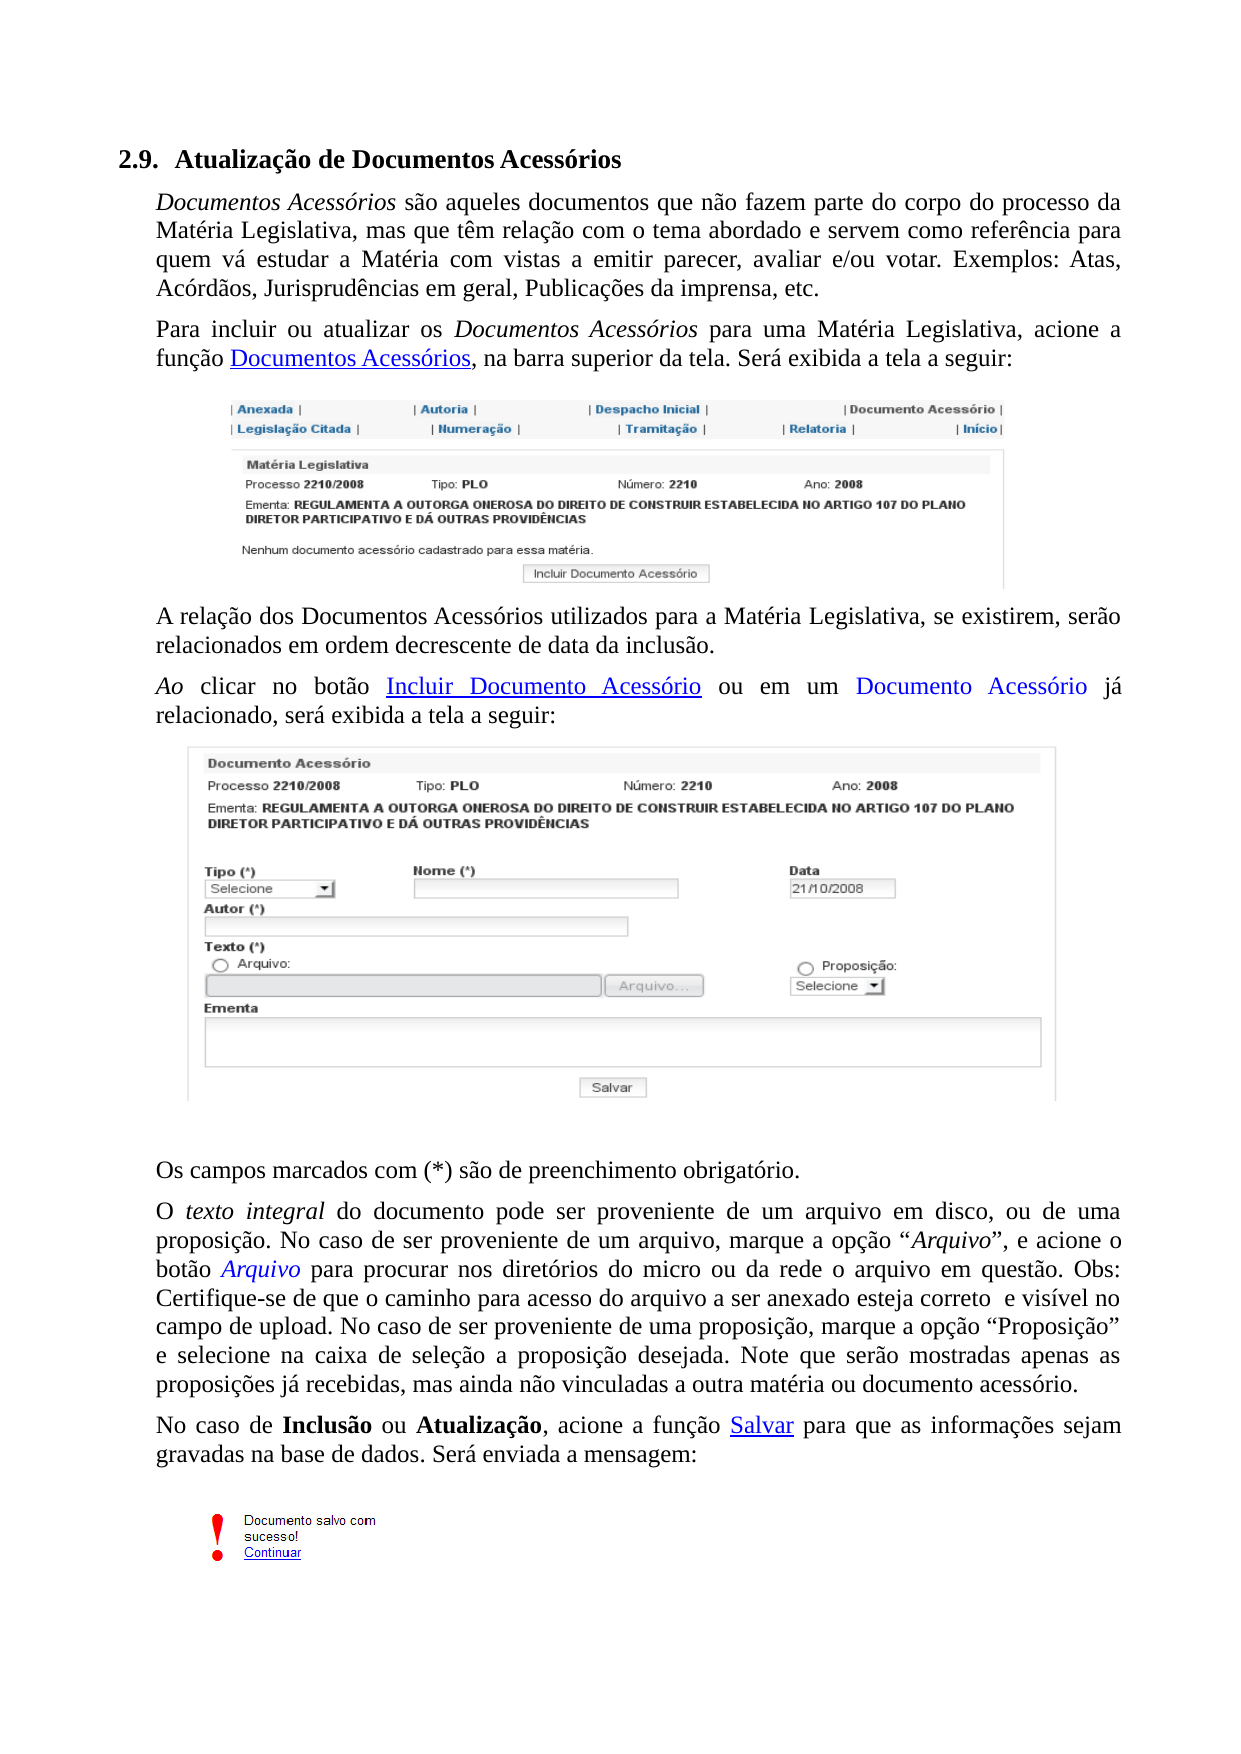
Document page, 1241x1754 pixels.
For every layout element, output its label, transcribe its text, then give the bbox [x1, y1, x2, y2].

picture [171, 1489, 406, 1582]
picture [231, 398, 1009, 589]
text Para incluir ou atualizar os Documentos Acessórios para uma Matéria Legislativa, acione a função Documentos Acessórios, na barra superior da tela. Será exibida a tela a seguir: [156, 314, 1122, 372]
picture [181, 741, 1059, 1101]
text A relação dos Documentos Acessórios utilizados para a Matéria Legislativa, se existirem, serão relacionados em ordem decrescente de data da inclusão. [156, 384, 1122, 659]
text O texto integral do documento pode ser proveniente de um arquivo em disco, ou de uma proposição. No caso de ser proveniente de um arquivo, marque a opção “Arquivo”, e acione o botão Arquivo para procurar nos diretórios do micro ou da rede o arquivo em questão. Obs: Certifique-se de que o caminho para acesso do arquivo a ser anexado esteja correto e visível no campo de upload. No caso de ser proveniente de uma proposição, marque a opção “Proposição” e selecione na caixa de seleção a proposição desejada. Note que serão mostradas apenas as proposições já recebidas, mas ainda não vinculadas a outra matéria ou documento acessório. [156, 1196, 1122, 1398]
text No caso de Inclusão ou Atualização, acione a função Salvar para que as informações sejam gravadas na base de dados. Será enviada a mensagem: [156, 1410, 1122, 1468]
subtitle 2.9. Atualização de Documentos Acessórios [118, 143, 1122, 174]
text Os campos marcados com (*) são de preenchimento obrigatório. [156, 1155, 1122, 1184]
text Ao clicar no botão Incluir Documento Acessório ou em um Documento Acessório já relacionado, será exibida a tela a seguir: [156, 671, 1122, 729]
text Documentos Acessórios são aqueles documentos que não fazem parte do corpo do processo da Matéria Legislativa, mas que têm relação com o tema abordado e servem como referência para quem vá estudar a Matéria com vistas a emitir parecer, avaliar e/ou votar. Exemplos: Atas, Acórdãos, Jurisprudências em geral, Publicações da imprensa, etc. [156, 187, 1122, 302]
